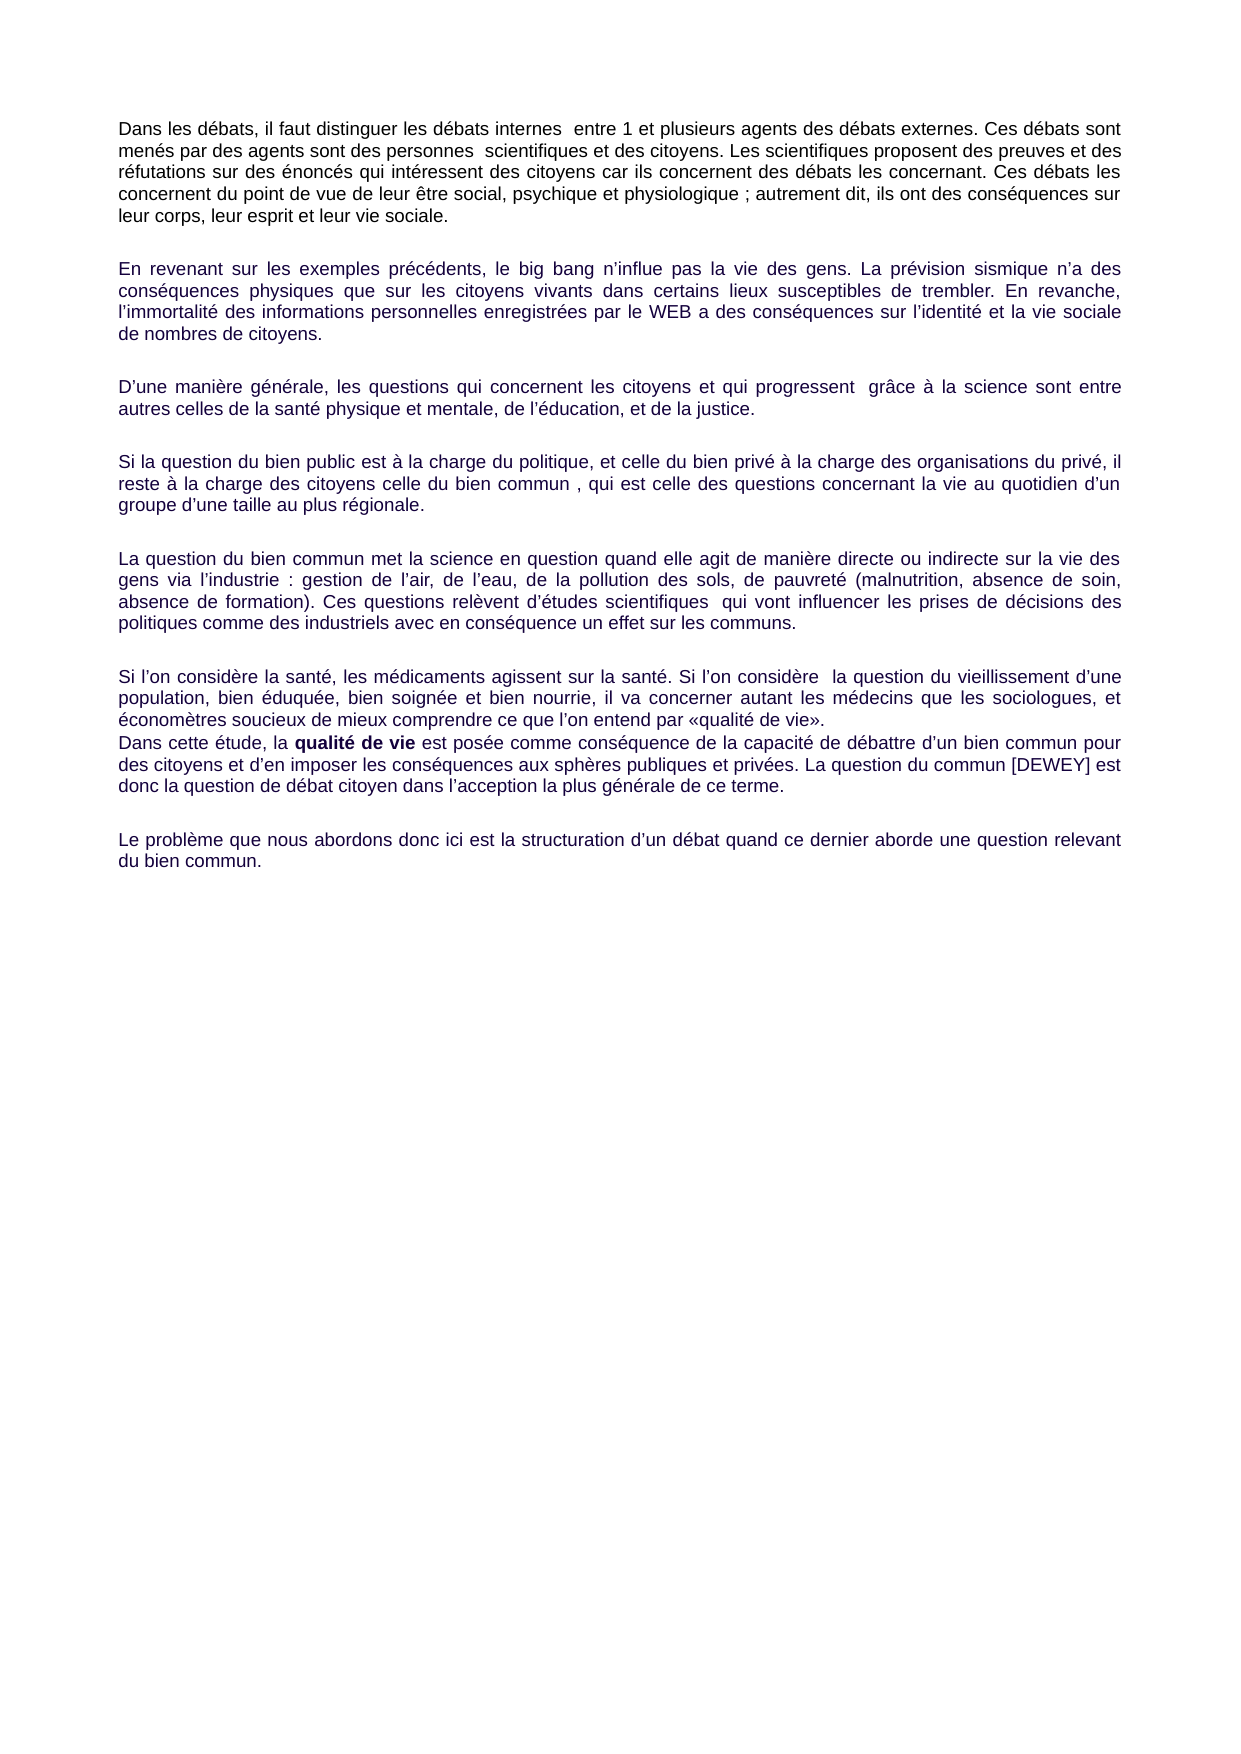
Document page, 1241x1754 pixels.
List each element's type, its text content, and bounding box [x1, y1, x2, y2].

text Dans cette étude, la qualité de vie est posée comme conséquence de la capacité de débattre d’un bien commun pour des citoyens et d’en imposer les conséquences aux sphères publiques et privées. La question du commun [DEWEY] est donc la question de débat citoyen dans l’acception la plus générale de ce terme. [118, 732, 1122, 797]
text Le problème que nous abordons donc ici est la structuration d’un débat quand ce dernier aborde une question relevant du bien commun. [118, 828, 1122, 872]
text La question du bien commun met la science en question quand elle agit de manière directe ou indirecte sur la vie des gens via l’industrie : gestion de l’air, de l’eau, de la pollution des sols, de pauvreté (malnutrition, absence de soin, absence de formation). Ces questions relèvent d’études scientifiques qui vont influencer les prises de décisions des politiques comme des industriels avec en conséquence un effet sur les communs. [118, 547, 1122, 634]
text D’une manière générale, les questions qui concernent les citoyens et qui progressent grâce à la science sont entre autres celles de la santé physique et mentale, de l’éducation, et de la justice. [118, 376, 1122, 419]
text Si l’on considère la santé, les médicaments agissent sur la santé. Si l’on considère la question du vieillissement d’une population, bien éduquée, bien soignée et bien nourrie, il va concerner autant les médecins que les sociologues, et économètres soucieux de mieux comprendre ce que l’on entend par «qualité de vie». [118, 666, 1122, 730]
text En revenant sur les exemples précédents, le big bang n’influe pas la vie des gens. La prévision sismique n’a des conséquences physiques que sur les citoyens vivants dans certains lieux susceptibles de trembler. En revanche, l’immortalité des informations personnelles enregistrées par le WEB a des conséquences sur l’identité et la vie sociale de nombres de citoyens. [118, 258, 1122, 344]
text Dans les débats, il faut distinguer les débats internes entre 1 et plusieurs agents des débats externes. Ces débats sont menés par des agents sont des personnes scientifiques et des citoyens. Les scientifiques proposent des preuves et des réfutations sur des énoncés qui intéressent des citoyens car ils concernent des débats les concernant. Ces débats les concernent du point de vue de leur être social, psychique et physiologique ; autrement dit, ils ont des conséquences sur leur corps, leur esprit et leur vie sociale. [118, 118, 1122, 226]
text Si la question du bien public est à la charge du politique, et celle du bien privé à la charge des organisations du privé, il reste à la charge des citoyens celle du bien commun , qui est celle des questions concernant la vie au quotidien d’un groupe d’une taille au plus régionale. [118, 451, 1122, 516]
